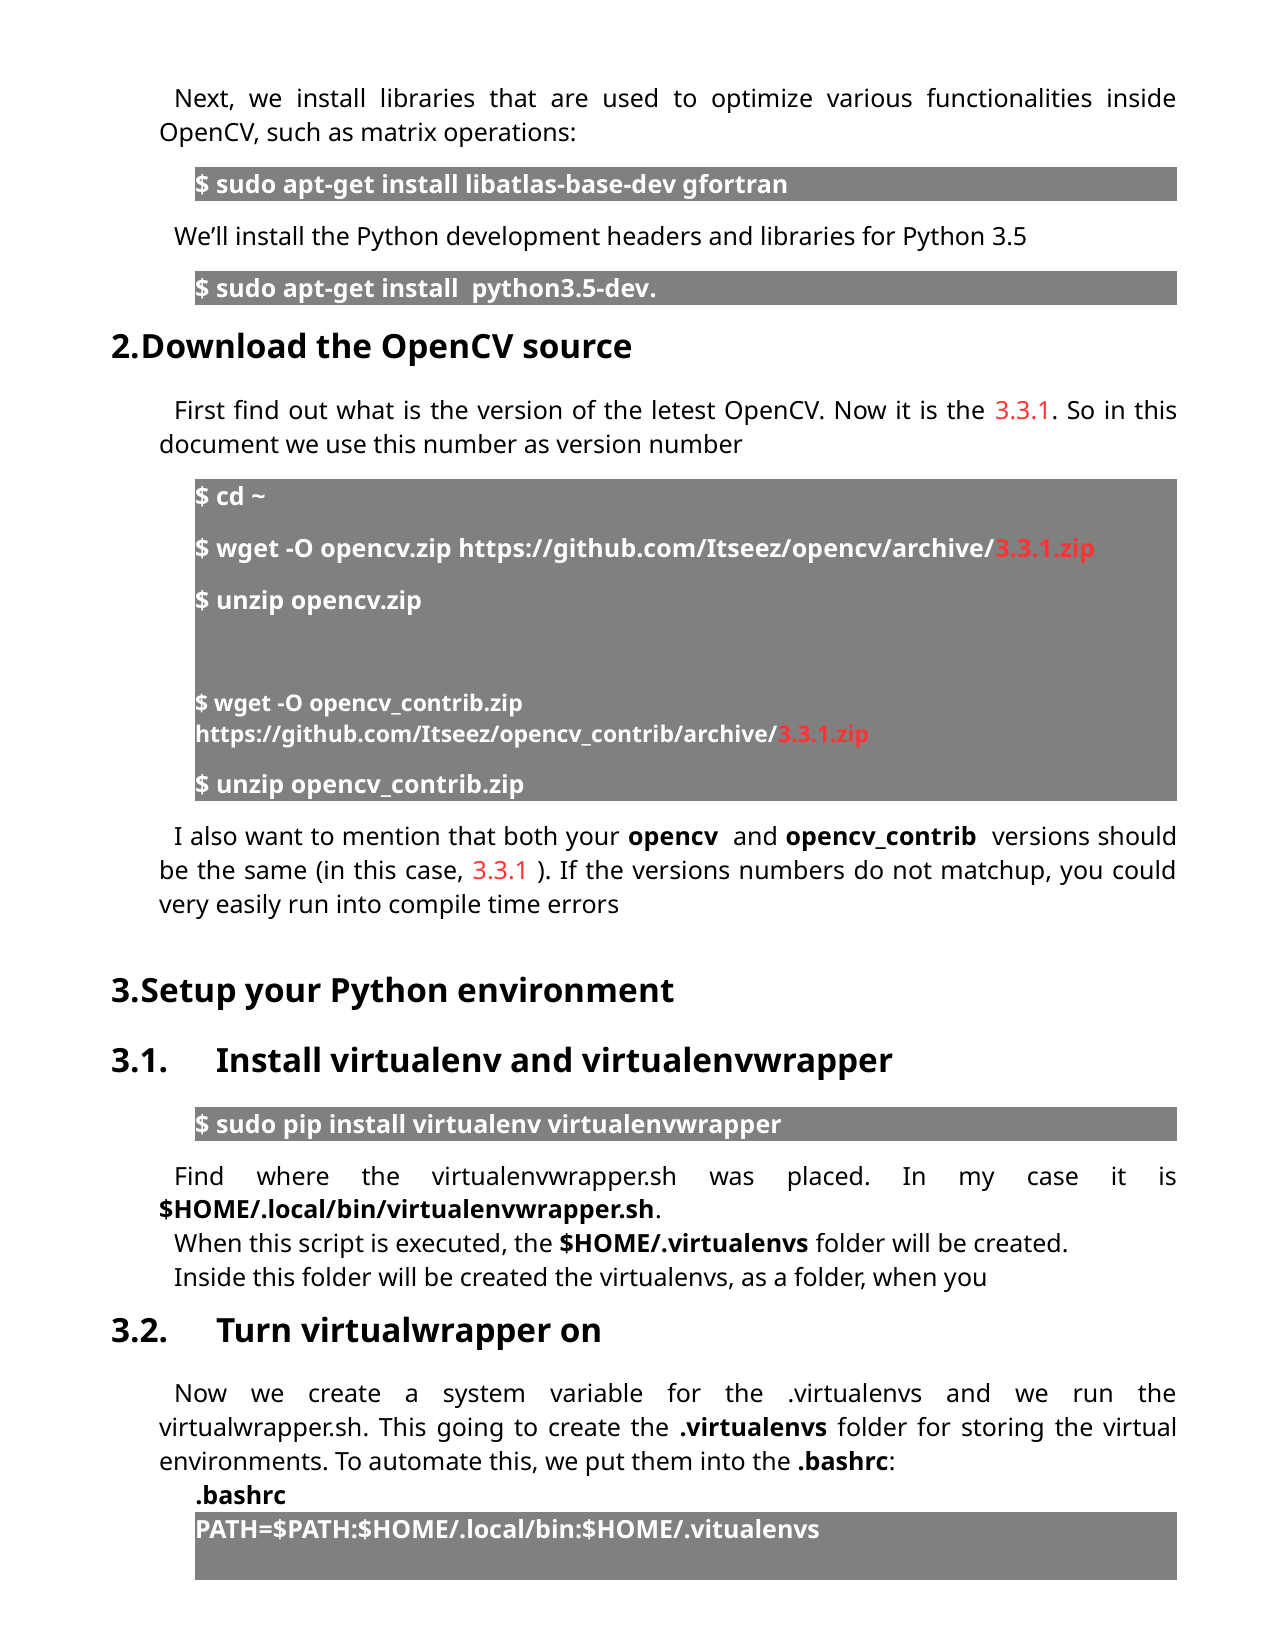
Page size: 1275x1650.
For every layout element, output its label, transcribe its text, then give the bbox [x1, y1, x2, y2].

text $ sudo apt-get install libatlas-base-dev gfortran [195, 167, 1177, 201]
text We’ll install the Python development headers and libraries for Python 3.5 [159, 219, 1177, 253]
text PATH=$PATH:$HOME/.local/bin:$HOME/.vitualenvs [195, 1512, 1177, 1546]
subtitle Download the OpenCV source [111, 323, 1177, 369]
text $ unzip opencv_contrib.zip [195, 767, 1177, 801]
text Now we create a system variable for the .virtualenvs and we run the virtualwrapper.sh. This going to create the .virtualenvs folder for storing the virtual environments. To automate this, we put them into the .bashrc: [159, 1376, 1177, 1478]
text Find where the virtualenvwrapper.sh was placed. In my case it is $HOME/.local/bin/virtualenvwrapper.sh. [159, 1158, 1177, 1226]
subtitle Setup your Python environment [111, 967, 1177, 1013]
subtitle Turn virtualwrapper on [111, 1306, 1177, 1352]
text $ sudo pip install virtualenv virtualenvwrapper [195, 1107, 1177, 1141]
text $ unzip opencv.zip [195, 583, 1177, 617]
text I also want to mention that both your opencv and opencv_contrib versions should be the same (in this case, 3.3.1 ). If the versions numbers do not matchup, you could very easily run into compile time errors [159, 819, 1177, 921]
text First find out what is the version of the letest OpenCV. Now it is the 3.3.1. So in this document we use this number as version number [159, 393, 1177, 461]
text $ wget -O opencv_contrib.zip https://github.com/Itseez/opencv_contrib/archive/3.3.1.zip [195, 687, 1177, 749]
text $ sudo apt-get install python3.5-dev. [195, 271, 1177, 305]
subtitle Install virtualenv and virtualenvwrapper [111, 1037, 1177, 1083]
text $ cd ~ [195, 479, 1177, 513]
text $ wget -O opencv.zip https://github.com/Itseez/opencv/archive/3.3.1.zip [195, 531, 1177, 565]
text Next, we install libraries that are used to optimize various functionalities inside OpenCV, such as matrix operations: [159, 81, 1177, 149]
text .bashrc [195, 1478, 1177, 1512]
text When this script is executed, the $HOME/.virtualenvs folder will be created. [159, 1226, 1177, 1260]
text Inside this folder will be created the virtualenvs, as a folder, when you [159, 1260, 1177, 1294]
